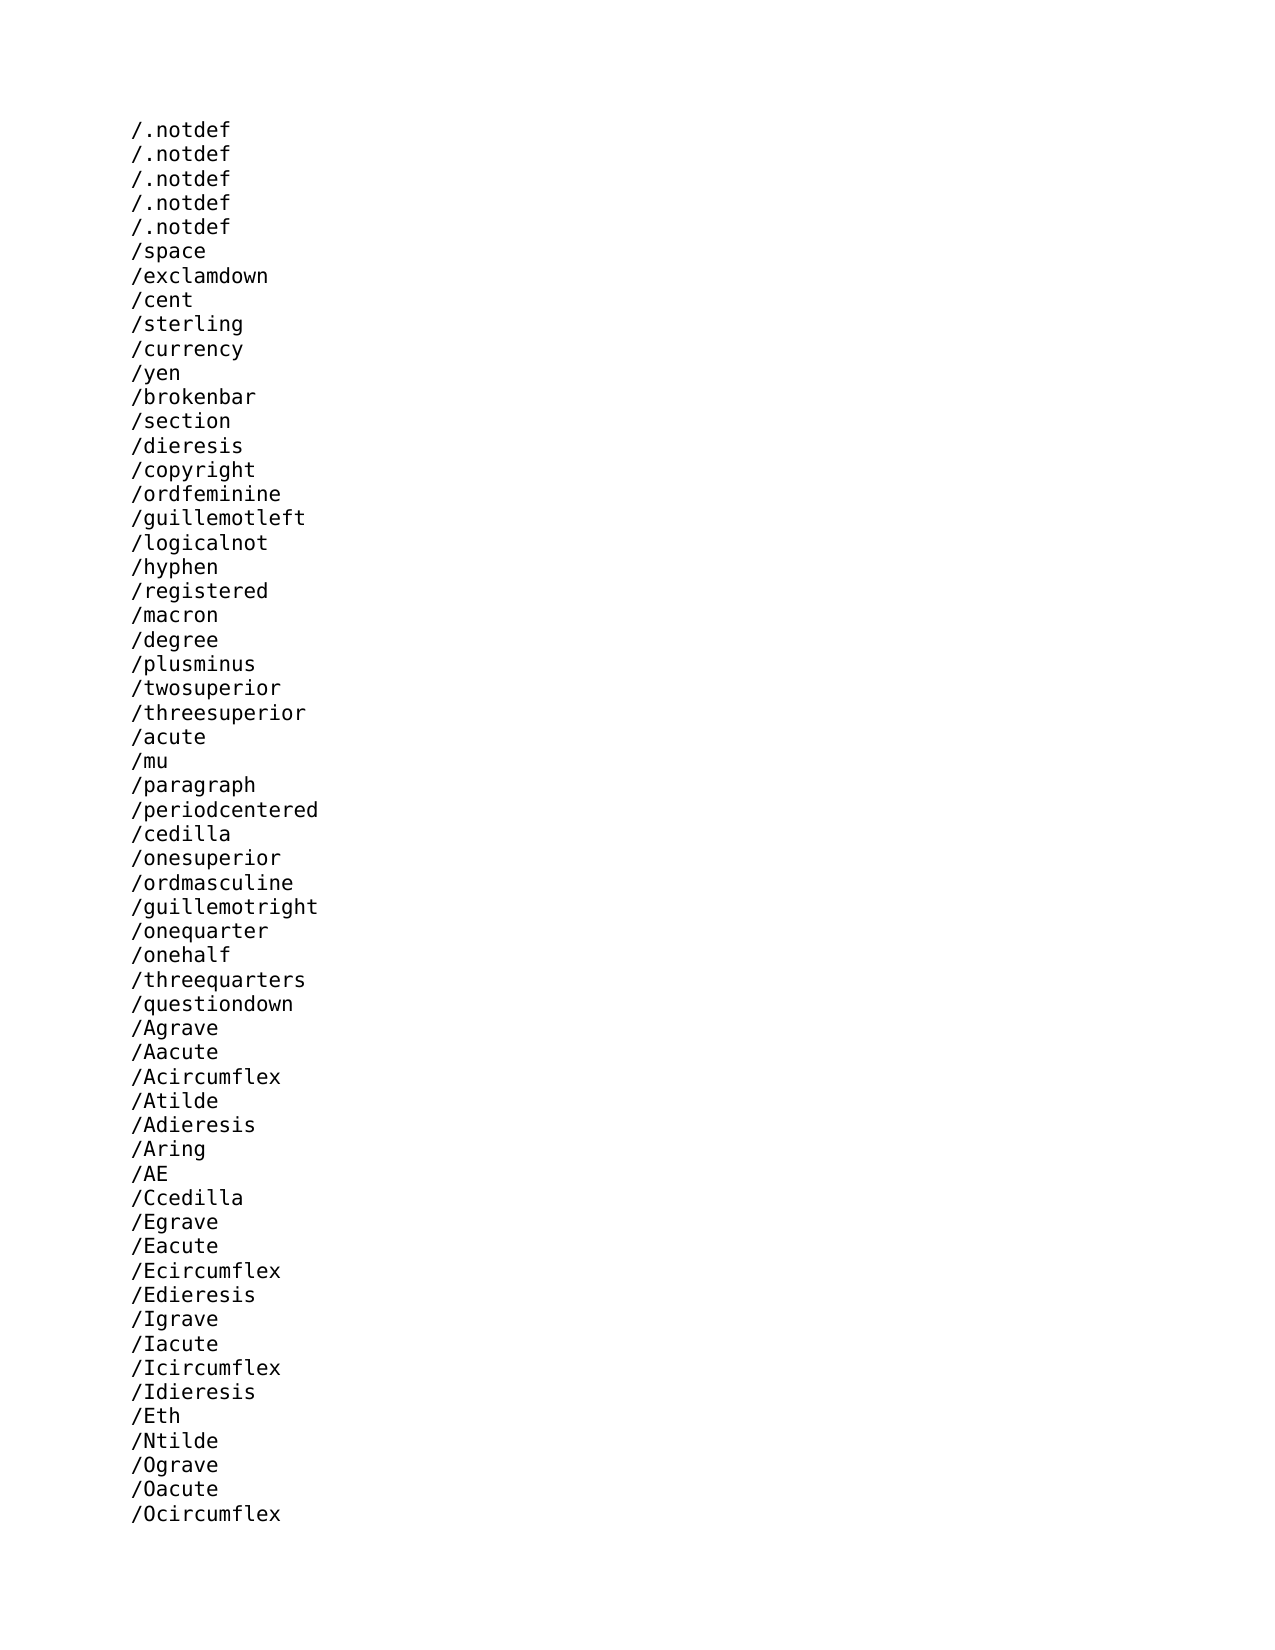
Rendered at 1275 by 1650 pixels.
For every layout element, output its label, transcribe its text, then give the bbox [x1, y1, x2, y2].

text /sterling [118, 312, 1157, 337]
text /paragraph [118, 773, 1157, 798]
text /threesuperior [118, 701, 1157, 725]
text /Ntilde [118, 1429, 1157, 1453]
text /.notdef [118, 215, 1157, 239]
text /Egrave [118, 1210, 1157, 1234]
text /macron [118, 603, 1157, 628]
text /AE [118, 1162, 1157, 1186]
text /hyphen [118, 555, 1157, 579]
text /brokenbar [118, 385, 1157, 409]
text /Adieresis [118, 1113, 1157, 1137]
text /Aacute [118, 1040, 1157, 1065]
text /Eacute [118, 1234, 1157, 1259]
text /periodcentered [118, 798, 1157, 822]
text /Ocircumflex [118, 1502, 1157, 1526]
text /guillemotright [118, 895, 1157, 919]
text /.notdef [118, 118, 1157, 142]
text /cedilla [118, 822, 1157, 846]
text /onehalf [118, 943, 1157, 968]
text /onesuperior [118, 846, 1157, 871]
text /Aring [118, 1137, 1157, 1162]
text /questiondown [118, 992, 1157, 1016]
text /Eth [118, 1404, 1157, 1429]
text /onequarter [118, 919, 1157, 943]
text /acute [118, 725, 1157, 749]
text /Acircumflex [118, 1065, 1157, 1089]
text /section [118, 409, 1157, 434]
text /Iacute [118, 1332, 1157, 1356]
text /Edieresis [118, 1283, 1157, 1307]
text /cent [118, 288, 1157, 312]
text /currency [118, 337, 1157, 361]
text /space [118, 239, 1157, 264]
text /Atilde [118, 1089, 1157, 1113]
text /Ccedilla [118, 1186, 1157, 1210]
text /exclamdown [118, 264, 1157, 288]
text /plusminus [118, 652, 1157, 676]
text /Igrave [118, 1307, 1157, 1332]
text /dieresis [118, 434, 1157, 458]
text /.notdef [118, 167, 1157, 191]
text /Icircumflex [118, 1356, 1157, 1380]
text /registered [118, 579, 1157, 603]
text /Oacute [118, 1477, 1157, 1502]
text /copyright [118, 458, 1157, 482]
text /guillemotleft [118, 506, 1157, 531]
text /degree [118, 628, 1157, 652]
text /yen [118, 361, 1157, 385]
text /Ecircumflex [118, 1259, 1157, 1283]
text /logicalnot [118, 531, 1157, 555]
text /.notdef [118, 191, 1157, 215]
text /mu [118, 749, 1157, 773]
text /threequarters [118, 968, 1157, 992]
text /ordfeminine [118, 482, 1157, 506]
text /twosuperior [118, 676, 1157, 701]
text /ordmasculine [118, 871, 1157, 895]
text /Agrave [118, 1016, 1157, 1040]
text /Ograve [118, 1453, 1157, 1477]
text /.notdef [118, 142, 1157, 167]
text /Idieresis [118, 1380, 1157, 1404]
